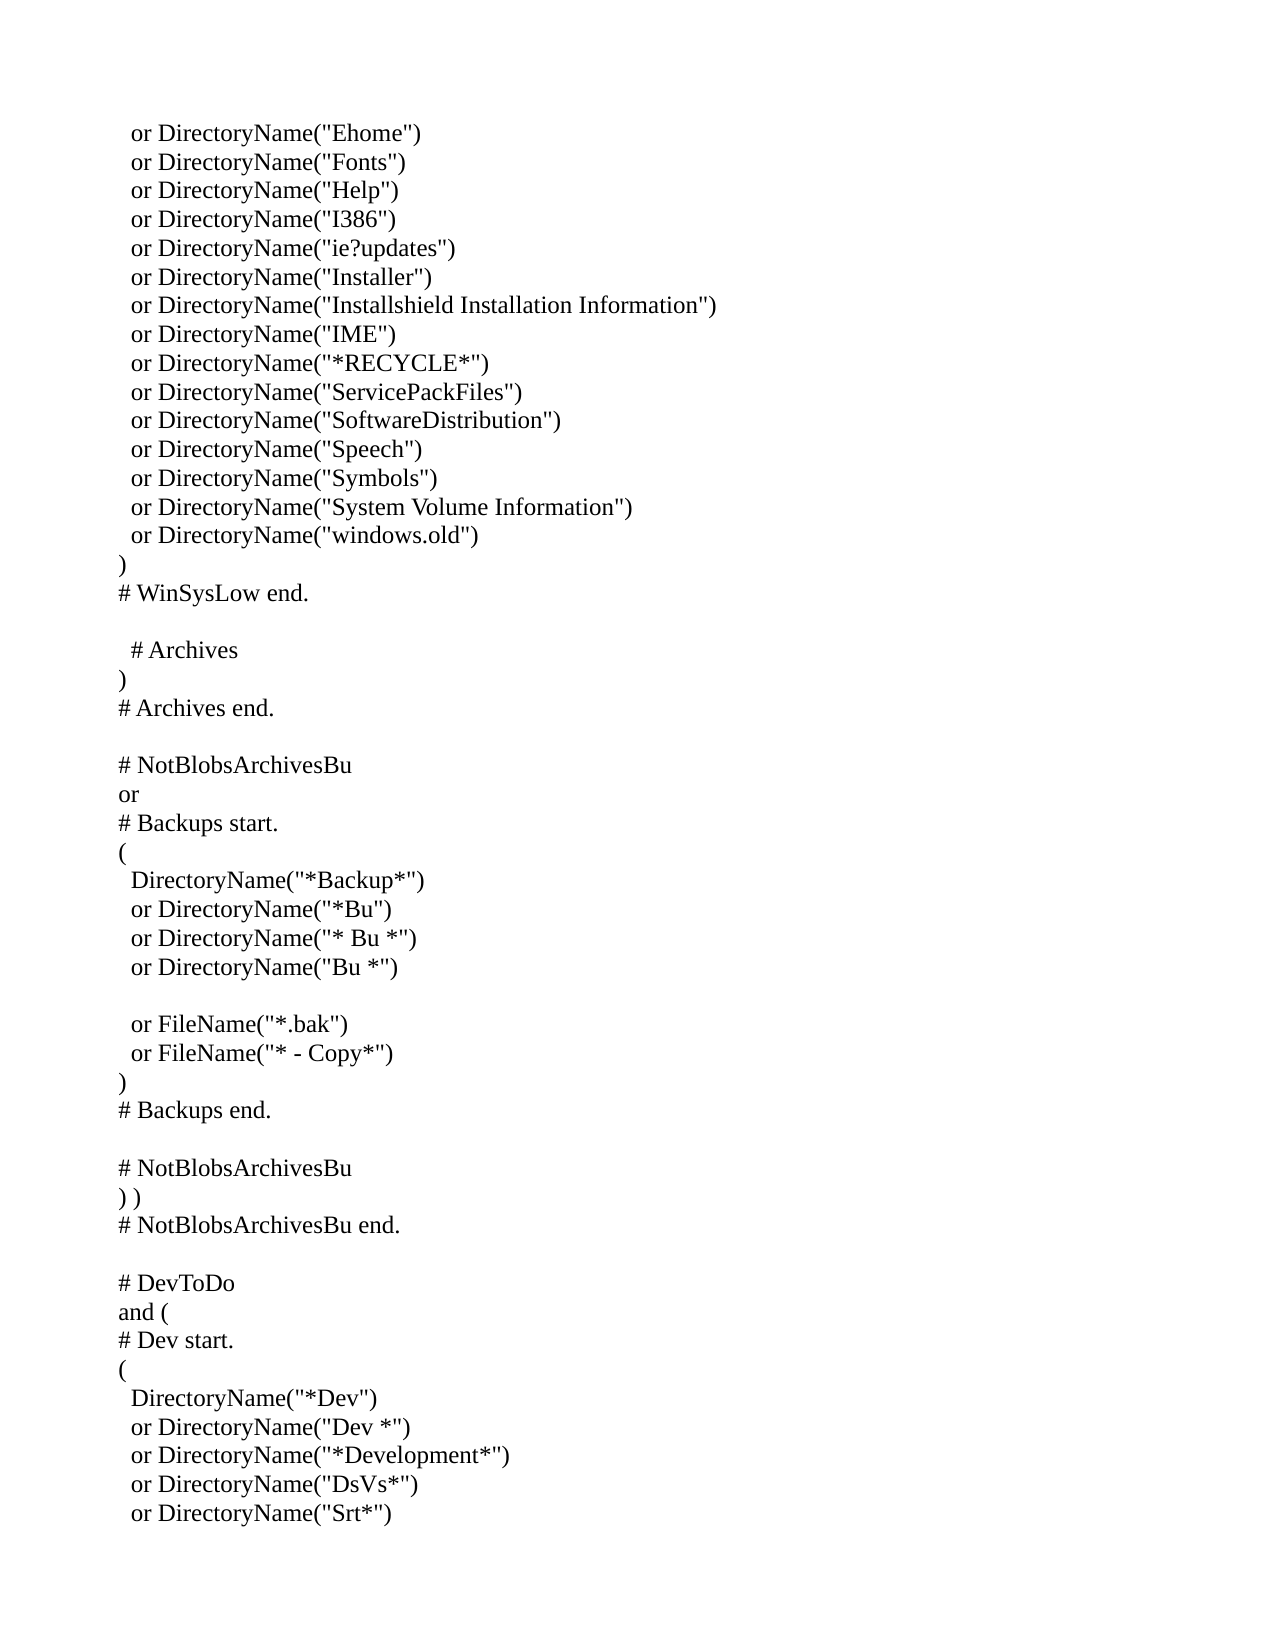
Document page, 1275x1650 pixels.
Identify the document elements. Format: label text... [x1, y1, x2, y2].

text ) [118, 549, 1157, 578]
text and ( [118, 1297, 1157, 1326]
text or DirectoryName("Help") [118, 176, 1157, 204]
text or DirectoryName("Bu *") [118, 952, 1157, 981]
text or DirectoryName("*Development*") [118, 1441, 1157, 1469]
text or DirectoryName("Installshield Installation Information") [118, 291, 1157, 319]
text or [118, 779, 1157, 808]
text # WinSysLow end. [118, 578, 1157, 607]
text or DirectoryName("ServicePackFiles") [118, 377, 1157, 406]
text or DirectoryName("Symbols") [118, 463, 1157, 492]
text # Backups start. [118, 808, 1157, 837]
text or DirectoryName("IME") [118, 319, 1157, 348]
text or DirectoryName("Speech") [118, 434, 1157, 463]
text ) ) [118, 1182, 1157, 1211]
text # NotBlobsArchivesBu [118, 1153, 1157, 1182]
text # Backups end. [118, 1096, 1157, 1124]
text or DirectoryName("windows.old") [118, 521, 1157, 549]
text # Archives end. [118, 693, 1157, 722]
text or DirectoryName("Ehome") [118, 118, 1157, 147]
text or DirectoryName("* Bu *") [118, 923, 1157, 952]
text ( [118, 837, 1157, 866]
text or DirectoryName("DsVs*") [118, 1469, 1157, 1498]
text or DirectoryName("*RECYCLE*") [118, 348, 1157, 377]
text or DirectoryName("SoftwareDistribution") [118, 406, 1157, 434]
text DirectoryName("*Backup*") [118, 866, 1157, 894]
text or FileName("* - Copy*") [118, 1038, 1157, 1067]
text or DirectoryName("System Volume Information") [118, 492, 1157, 521]
text or DirectoryName("Srt*") [118, 1498, 1157, 1527]
text ) [118, 664, 1157, 693]
text or DirectoryName("I386") [118, 204, 1157, 233]
text # Archives [118, 636, 1157, 664]
text or FileName("*.bak") [118, 1009, 1157, 1038]
text or DirectoryName("Fonts") [118, 147, 1157, 176]
text # DevToDo [118, 1268, 1157, 1297]
text # Dev start. [118, 1326, 1157, 1354]
text DirectoryName("*Dev") [118, 1383, 1157, 1412]
text or DirectoryName("*Bu") [118, 894, 1157, 923]
text or DirectoryName("Dev *") [118, 1412, 1157, 1441]
text or DirectoryName("Installer") [118, 262, 1157, 291]
text ) [118, 1067, 1157, 1096]
text # NotBlobsArchivesBu end. [118, 1211, 1157, 1239]
text or DirectoryName("ie?updates") [118, 233, 1157, 262]
text ( [118, 1354, 1157, 1383]
text # NotBlobsArchivesBu [118, 751, 1157, 779]
